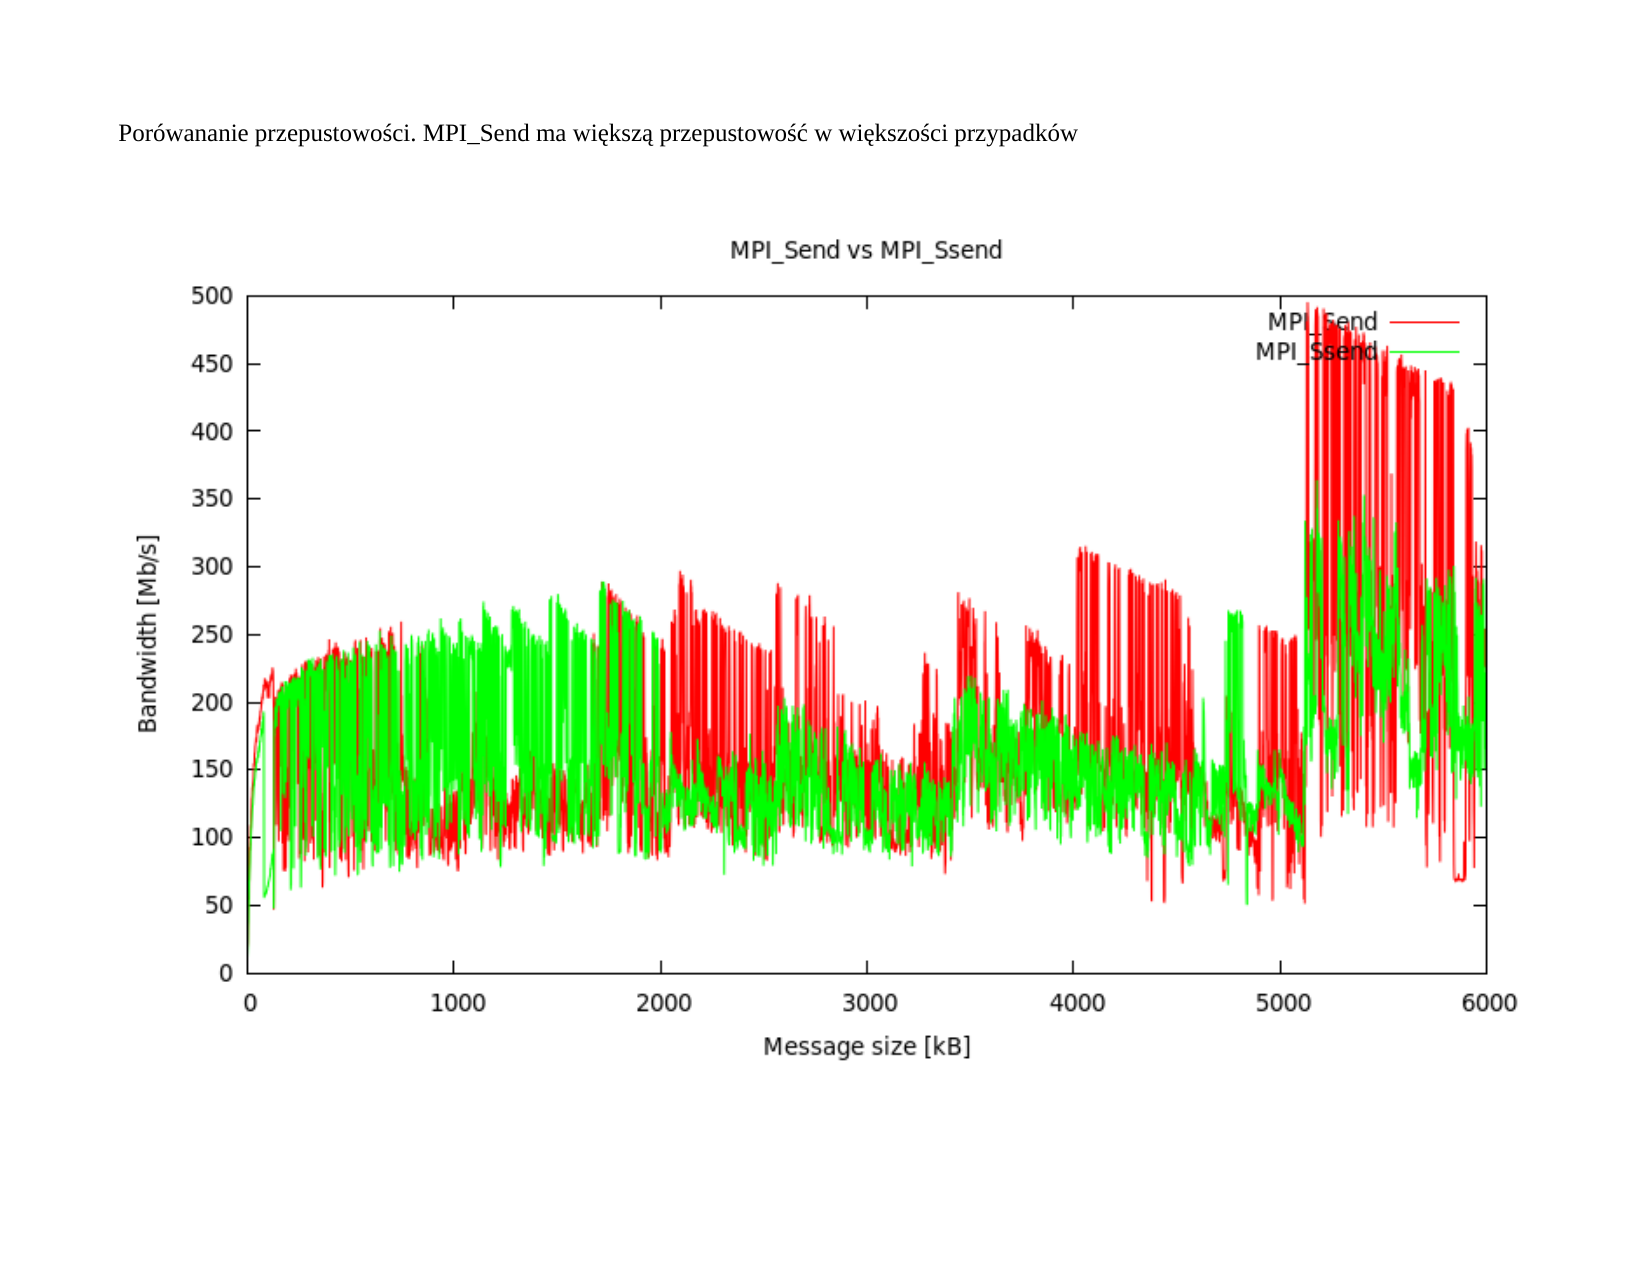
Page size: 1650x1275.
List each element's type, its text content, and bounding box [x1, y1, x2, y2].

text Porówananie przepustowości. MPI_Send ma większą przepustowość w większości przypadków [118, 118, 1532, 147]
picture [130, 225, 1520, 1064]
